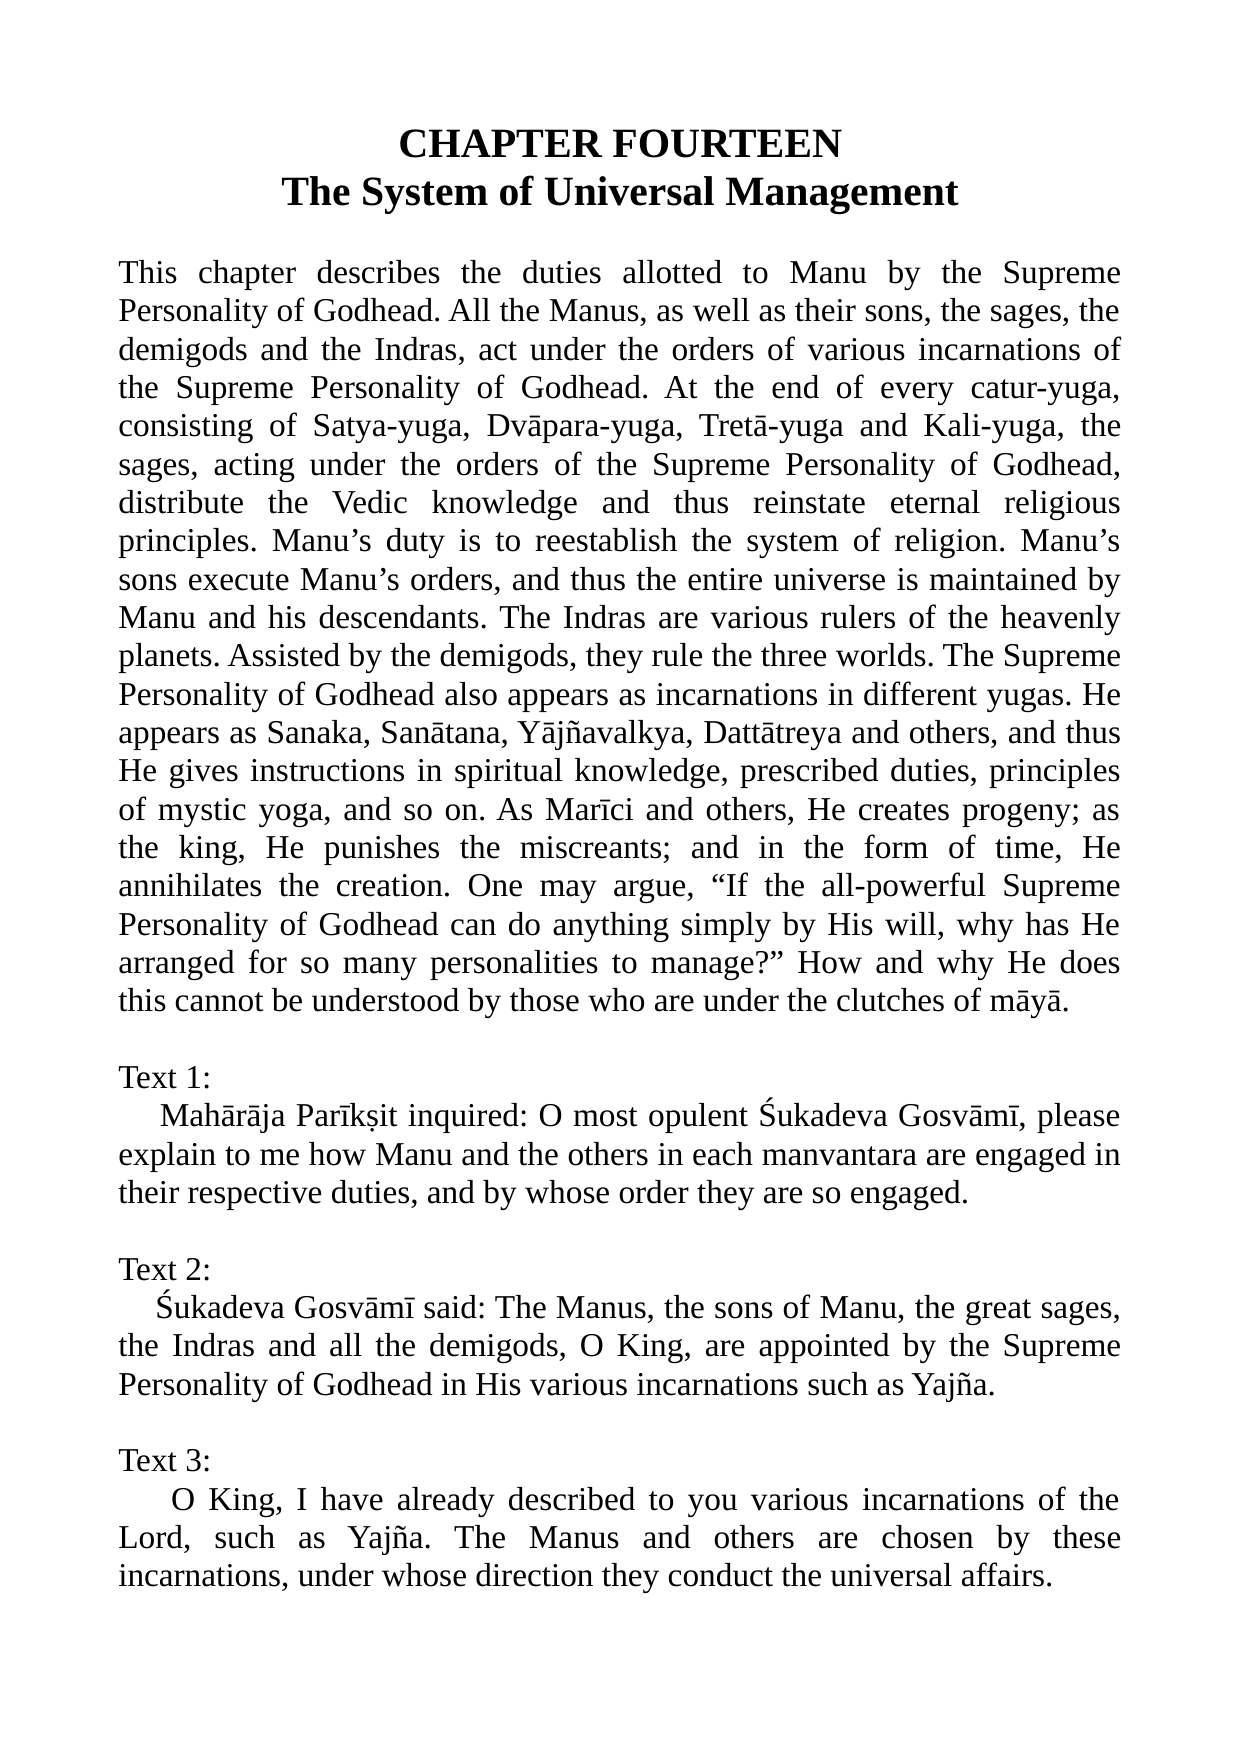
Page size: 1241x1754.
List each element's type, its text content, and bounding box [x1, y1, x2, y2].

text CHAPTER FOURTEEN [118, 118, 1122, 166]
text This chapter describes the duties allotted to Manu by the Supreme Personality of Godhead. All the Manus, as well as their sons, the sages, the demigods and the Indras, act under the orders of various incarnations of the Supreme Personality of Godhead. At the end of every catur-yuga, consisting of Satya-yuga, Dvāpara-yuga, Tretā-yuga and Kali-yuga, the sages, acting under the orders of the Supreme Personality of Godhead, distribute the Vedic knowledge and thus reinstate eternal religious principles. Manu’s duty is to reestablish the system of religion. Manu’s sons execute Manu’s orders, and thus the entire universe is maintained by Manu and his descendants. The Indras are various rulers of the heavenly planets. Assisted by the demigods, they rule the three worlds. The Supreme Personality of Godhead also appears as incarnations in different yugas. He appears as Sanaka, Sanātana, Yājñavalkya, Dattātreya and others, and thus He gives instructions in spiritual knowledge, prescribed duties, principles of mystic yoga, and so on. As Marīci and others, He creates progeny; as the king, He punishes the miscreants; and in the form of time, He annihilates the creation. One may argue, “If the all-powerful Supreme Personality of Godhead can do anything simply by His will, why has He arranged for so many personalities to manage?” How and why He does this cannot be understood by those who are under the clutches of māyā. [118, 252, 1122, 1019]
text Mahārāja Parīkṣit inquired: O most opulent Śukadeva Gosvāmī, please explain to me how Manu and the others in each manvantara are engaged in their respective duties, and by whose order they are so engaged. [118, 1096, 1122, 1211]
text Text 2: [118, 1249, 1122, 1287]
text Śukadeva Gosvāmī said: The Manus, the sons of Manu, the great sages, the Indras and all the demigods, O King, are appointed by the Supreme Personality of Godhead in His various incarnations such as Yajña. [118, 1287, 1122, 1402]
text O King, I have already described to you various incarnations of the Lord, such as Yajña. The Manus and others are chosen by these incarnations, under whose direction they conduct the universal affairs. [118, 1479, 1122, 1594]
text Text 1: [118, 1057, 1122, 1096]
text Text 3: [118, 1441, 1122, 1479]
text The System of Universal Management [118, 166, 1122, 214]
